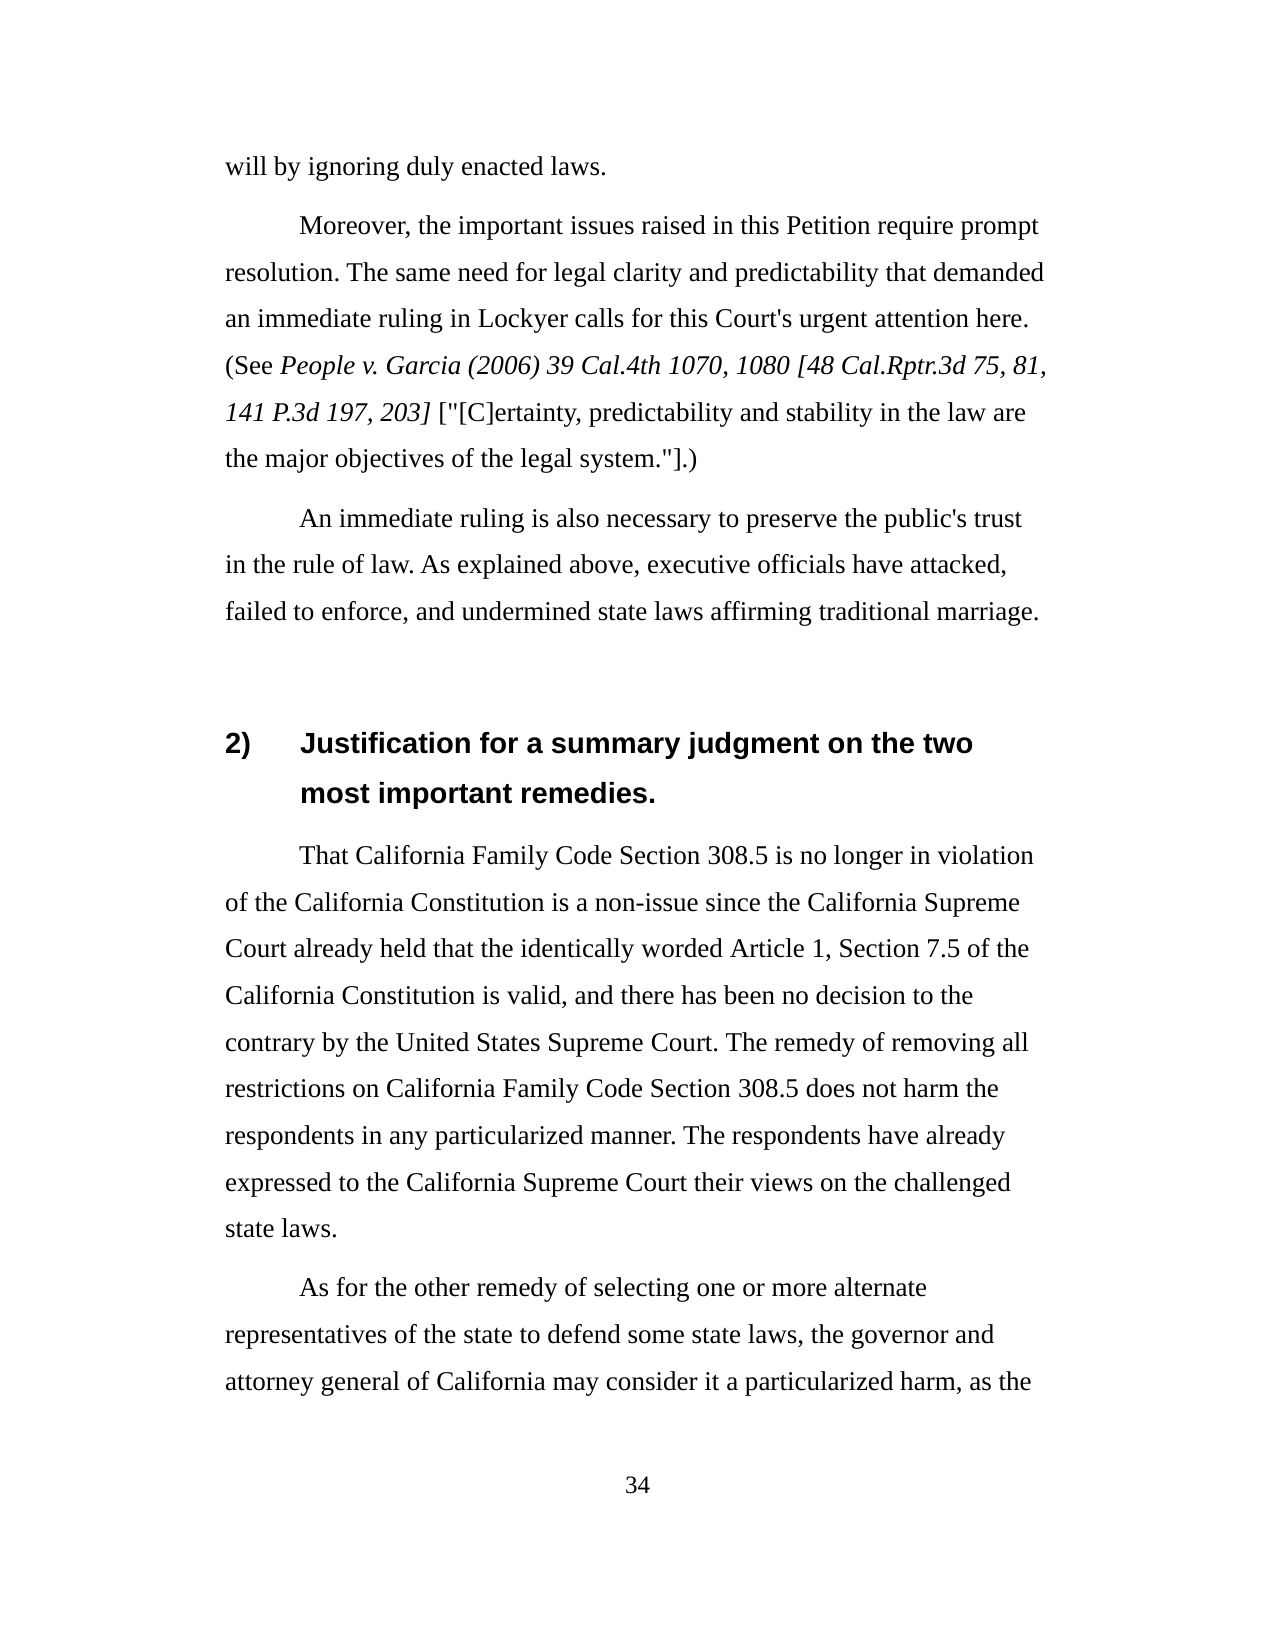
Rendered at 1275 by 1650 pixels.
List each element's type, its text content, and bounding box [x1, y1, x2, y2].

text As for the other remedy of selecting one or more alternate representatives of the state to defend some state laws, the governor and attorney general of California may consider it a particularized harm, as the [225, 1271, 1050, 1396]
text An immediate ruling is also necessary to preserve the public's trust in the rule of law. As explained above, executive officials have attacked, failed to enforce, and undermined state laws affirming traditional marriage. [225, 502, 1050, 626]
text That California Family Code Section 308.5 is no longer in violation of the California Constitution is a non-issue since the California Supreme Court already held that the identically worded Article 1, Section 7.5 of the California Constitution is valid, and there has been no decision to the contrary by the United States Supreme Court. The remedy of removing all restrictions on California Family Code Section 308.5 does not harm the respondents in any particularized manner. The respondents have already expressed to the California Supreme Court their views on the challenged state laws. [225, 839, 1050, 1243]
text Moreover, the important issues raised in this Petition require prompt resolution. The same need for legal clarity and predictability that demanded an immediate ruling in Lockyer calls for this Court's urgent attention here. (See People v. Garcia (2006) 39 Cal.4th 1070, 1080 [48 Cal.Rptr.3d 75, 81, 141 P.3d 197, 203] ["[C]ertainty, predictability and stability in the law are the major objectives of the legal system."].) [225, 209, 1050, 474]
subtitle Justification for a summary judgment on the two most important remedies. [225, 726, 1050, 810]
text will by ignoring duly enacted laws. [225, 150, 1050, 181]
